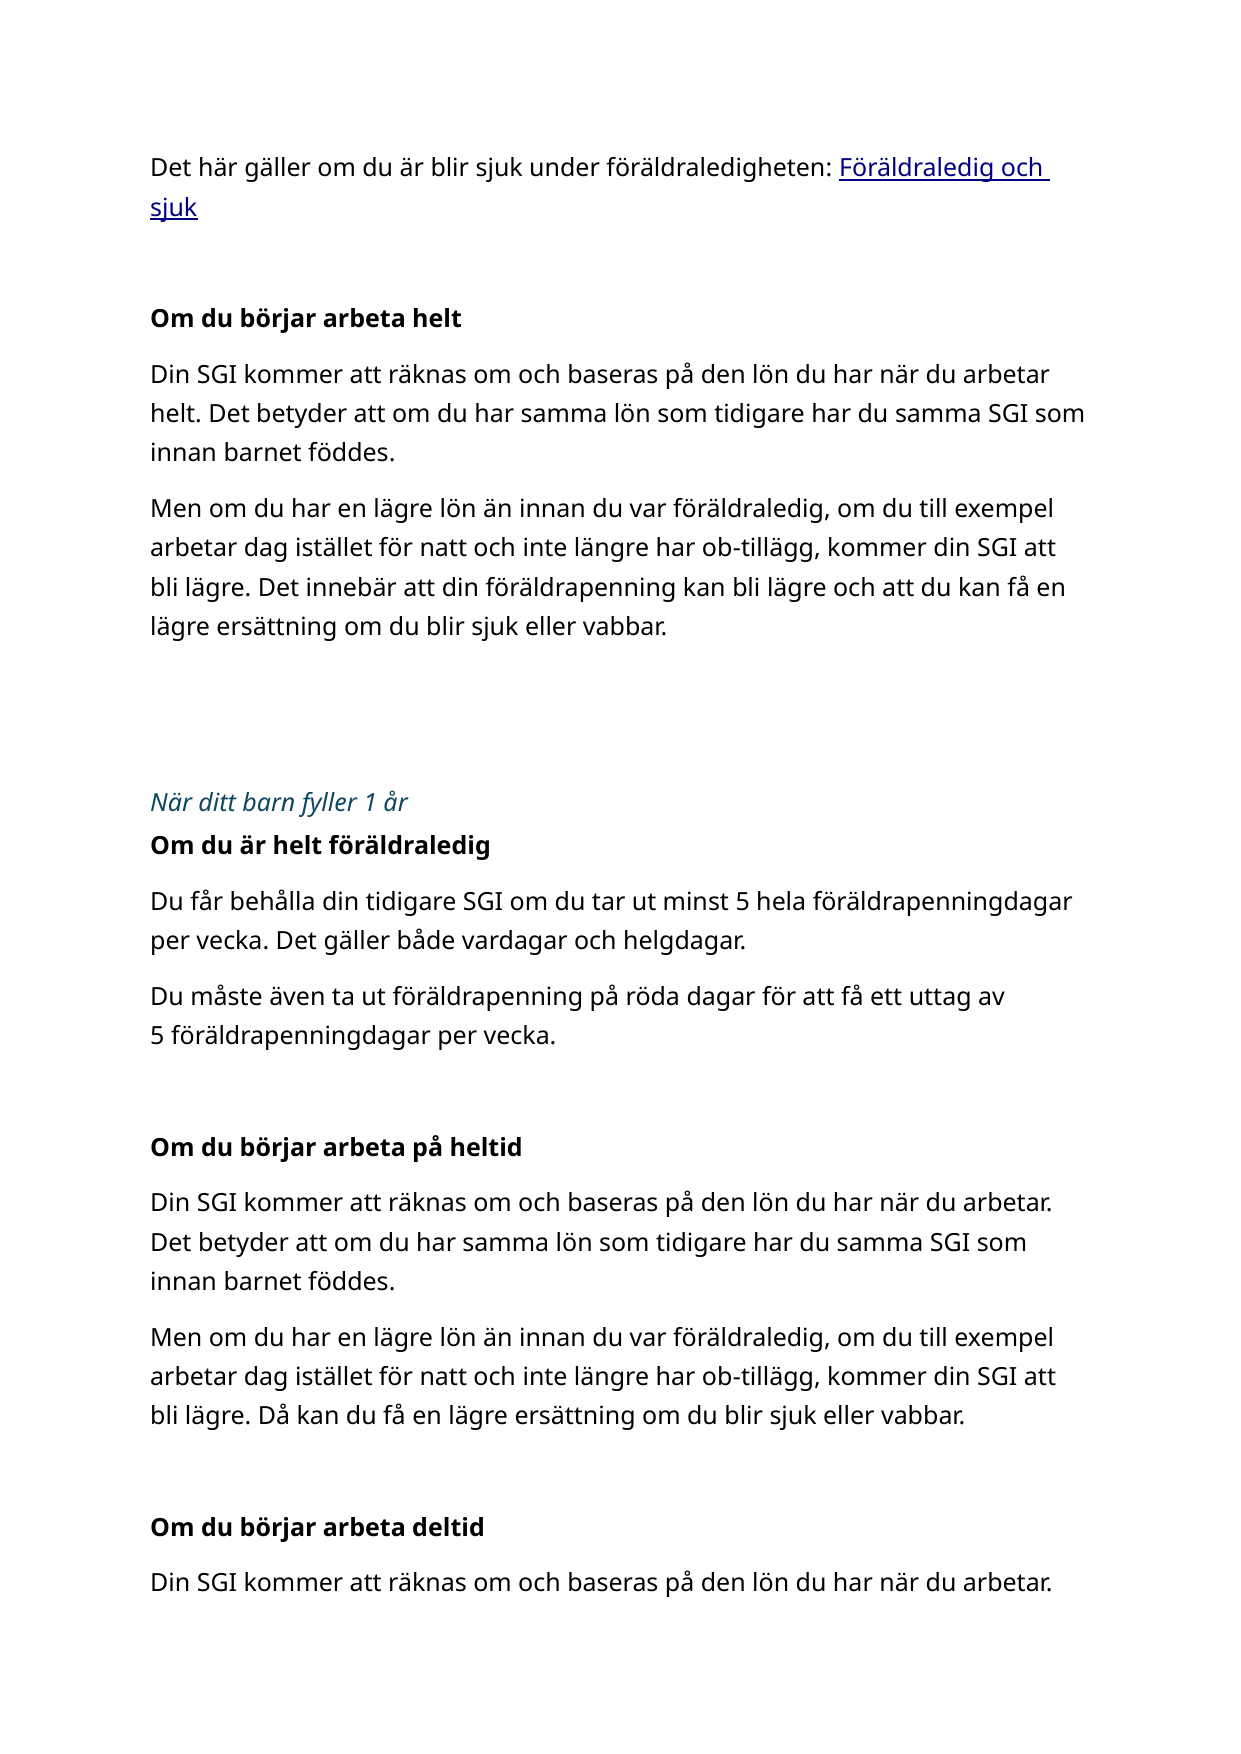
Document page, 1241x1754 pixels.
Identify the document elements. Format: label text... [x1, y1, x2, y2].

text Du måste även ta ut föräldrapenning på röda dagar för att få ett uttag av 5 föräldrapenningdagar per vecka. [150, 978, 1090, 1052]
text Det här gäller om du är blir sjuk under föräldraledigheten: Föräldraledig och sjuk [150, 150, 1090, 223]
text Om du börjar arbeta deltid [150, 1509, 1090, 1543]
text Du får behålla din tidigare SGI om du tar ut minst 5 hela föräldrapenningdagar per vecka. Det gäller både vardagar och helgdagar. [150, 883, 1090, 957]
text Din SGI kommer att räknas om och baseras på den lön du har när du arbetar. [150, 1565, 1090, 1599]
subtitle När ditt barn fyller 1 år [150, 784, 1090, 818]
text Om du börjar arbeta helt [150, 301, 1090, 335]
text Om du börjar arbeta på heltid [150, 1129, 1090, 1163]
text Din SGI kommer att räknas om och baseras på den lön du har när du arbetar. Det betyder att om du har samma lön som tidigare har du samma SGI som innan barnet föddes. [150, 1185, 1090, 1297]
text Men om du har en lägre lön än innan du var föräldraledig, om du till exempel arbetar dag istället för natt och inte längre har ob‑tillägg, kommer din SGI att bli lägre. Då kan du få en lägre ersättning om du blir sjuk eller vabbar. [150, 1319, 1090, 1432]
text Om du är helt föräldraledig [150, 827, 1090, 862]
text Men om du har en lägre lön än innan du var föräldraledig, om du till exempel arbetar dag istället för natt och inte längre har ob‑tillägg, kommer din SGI att bli lägre. Det innebär att din föräldrapenning kan bli lägre och att du kan få en lägre ersättning om du blir sjuk eller vabbar. [150, 491, 1090, 642]
text Din SGI kommer att räknas om och baseras på den lön du har när du arbetar helt. Det betyder att om du har samma lön som tidigare har du samma SGI som innan barnet föddes. [150, 357, 1090, 469]
